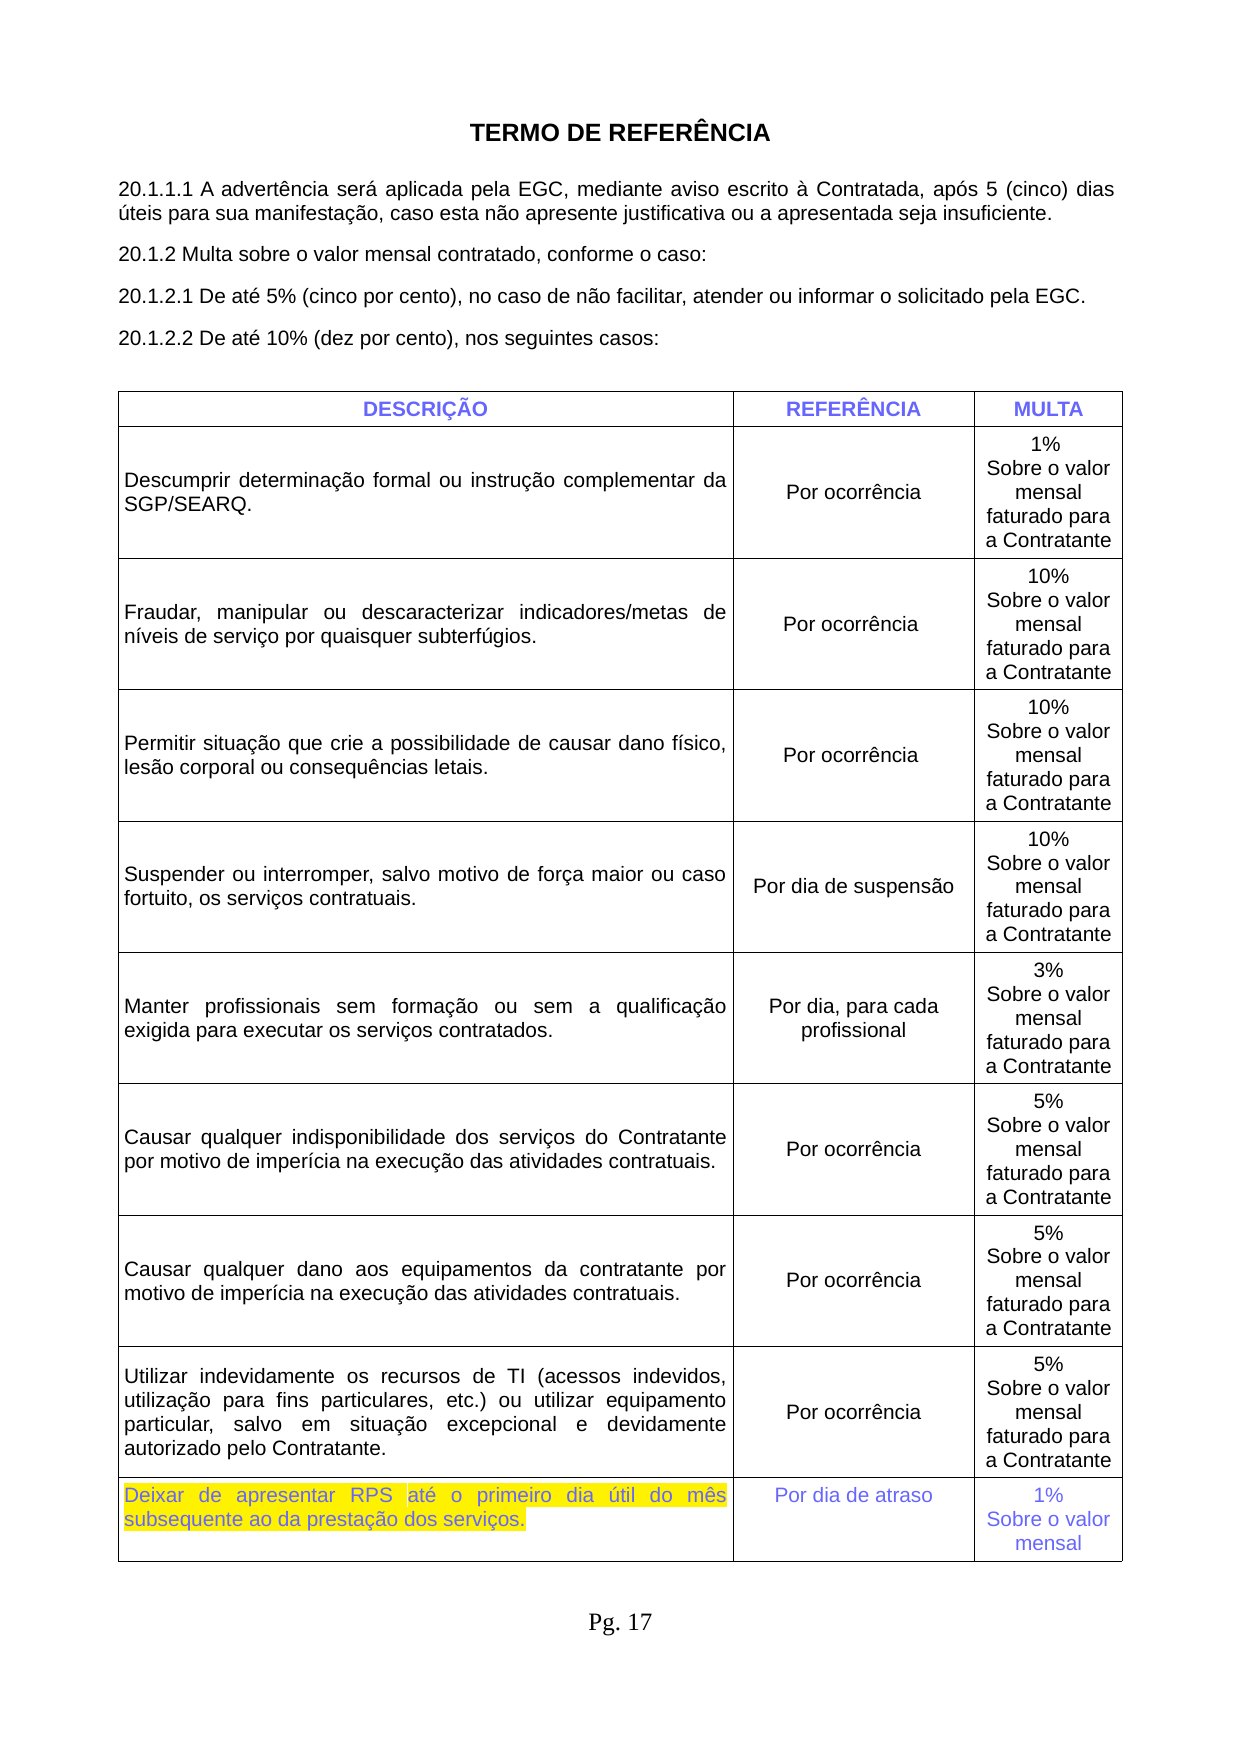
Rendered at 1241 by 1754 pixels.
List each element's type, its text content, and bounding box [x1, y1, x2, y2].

table_cell Fraudar, manipular ou descaracterizar indicadores/metas de níveis de serviço por quaisquer subterfúgios. [119, 559, 733, 689]
text 20.1.2.2 De até 10% (dez por cento), nos seguintes casos: [118, 325, 1116, 349]
table_header MULTA [975, 392, 1122, 426]
text 20.1.2 Multa sobre o valor mensal contratado, conforme o caso: [118, 242, 1116, 266]
table_cell Causar qualquer dano aos equipamentos da contratante por motivo de imperícia na execução das atividades contratuais. [119, 1216, 733, 1346]
table_cell 1% Sobre o valor mensal [975, 1478, 1122, 1561]
table_cell Manter profissionais sem formação ou sem a qualificação exigida para executar os serviços contratados. [119, 953, 733, 1083]
table_header DESCRIÇÃO [119, 392, 733, 426]
table_cell Descumprir determinação formal ou instrução complementar da SGP/SEARQ. [119, 427, 733, 558]
table_cell Por ocorrência [734, 1084, 974, 1214]
table_cell Utilizar indevidamente os recursos de TI (acessos indevidos, utilização para fins particulares, etc.) ou utilizar equipamento particular, salvo em situação excepcional e devidamente autorizado pelo Contratante. [119, 1347, 733, 1477]
table_cell 10% Sobre o valor mensal faturado para a Contratante [975, 690, 1122, 821]
text 20.1.2.1 De até 5% (cinco por cento), no caso de não facilitar, atender ou informar o solicitado pela EGC. [118, 284, 1116, 308]
table_cell 10% Sobre o valor mensal faturado para a Contratante [975, 822, 1122, 952]
table_cell Suspender ou interromper, salvo motivo de força maior ou caso fortuito, os serviços contratuais. [119, 822, 733, 952]
table_cell Permitir situação que crie a possibilidade de causar dano físico, lesão corporal ou consequências letais. [119, 690, 733, 821]
table_cell Por ocorrência [734, 690, 974, 821]
table_cell Por ocorrência [734, 559, 974, 689]
table_cell Por dia de atraso [734, 1478, 974, 1561]
table_header REFERÊNCIA [734, 392, 974, 426]
table_cell 10% Sobre o valor mensal faturado para a Contratante [975, 559, 1122, 689]
table_cell Por ocorrência [734, 427, 974, 558]
table_cell 5% Sobre o valor mensal faturado para a Contratante [975, 1216, 1122, 1346]
text 20.1.1.1 A advertência será aplicada pela EGC, mediante aviso escrito à Contratada, após 5 (cinco) dias úteis para sua manifestação, caso esta não apresente justificativa ou a apresentada seja insuficiente. [118, 176, 1116, 224]
table_cell Deixar de apresentar RPS até o primeiro dia útil do mês subsequente ao da prestação dos serviços. [119, 1478, 733, 1561]
table_cell Por ocorrência [734, 1347, 974, 1477]
table_cell 5% Sobre o valor mensal faturado para a Contratante [975, 1347, 1122, 1477]
table_cell Por dia, para cada profissional [734, 953, 974, 1083]
table_cell Por dia de suspensão [734, 822, 974, 952]
table_cell 1% Sobre o valor mensal faturado para a Contratante [975, 427, 1122, 558]
table_cell 5% Sobre o valor mensal faturado para a Contratante [975, 1084, 1122, 1214]
table_cell Causar qualquer indisponibilidade dos serviços do Contratante por motivo de imperícia na execução das atividades contratuais. [119, 1084, 733, 1214]
table_cell Por ocorrência [734, 1216, 974, 1346]
table_cell 3% Sobre o valor mensal faturado para a Contratante [975, 953, 1122, 1083]
